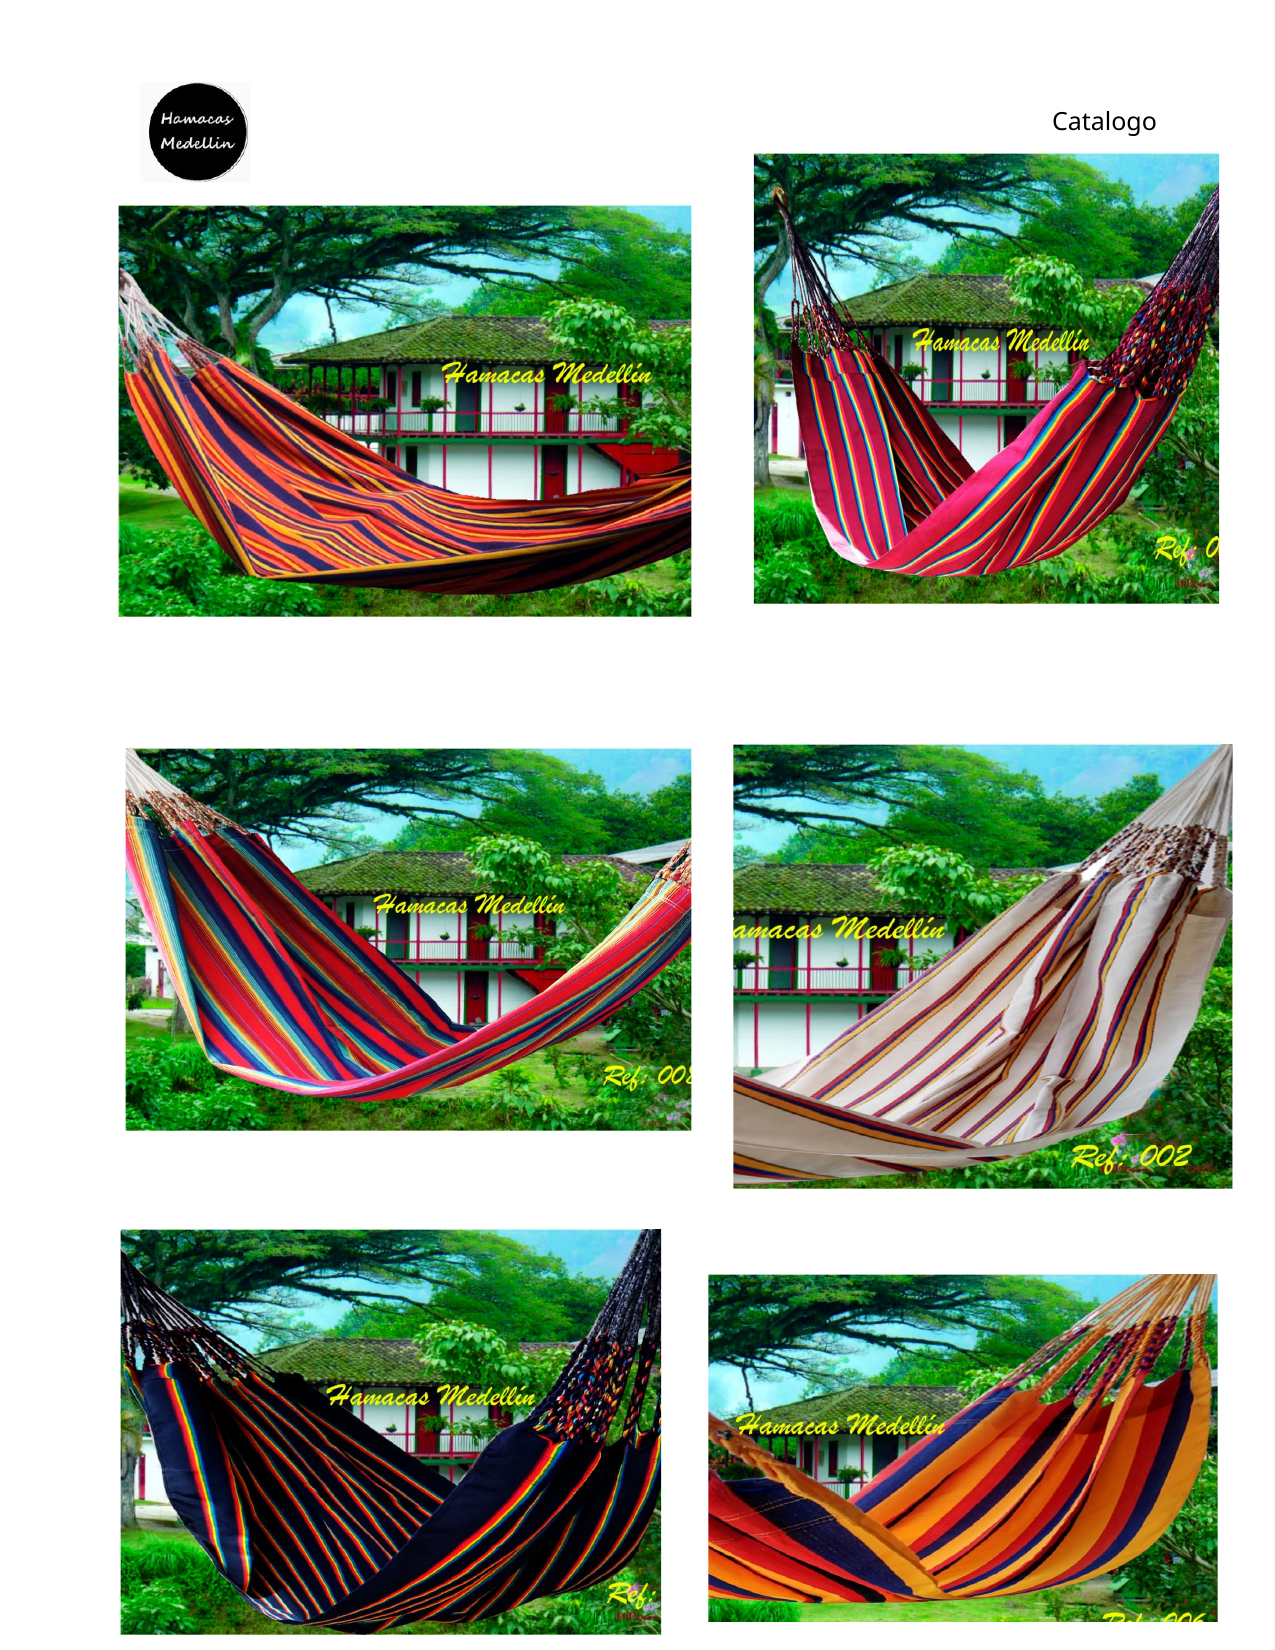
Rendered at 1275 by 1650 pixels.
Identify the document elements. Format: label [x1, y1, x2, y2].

picture [708, 1274, 1218, 1622]
picture [125, 748, 692, 1131]
picture [118, 205, 692, 617]
picture [140, 82, 251, 183]
picture [753, 153, 1220, 604]
picture [120, 1229, 662, 1635]
